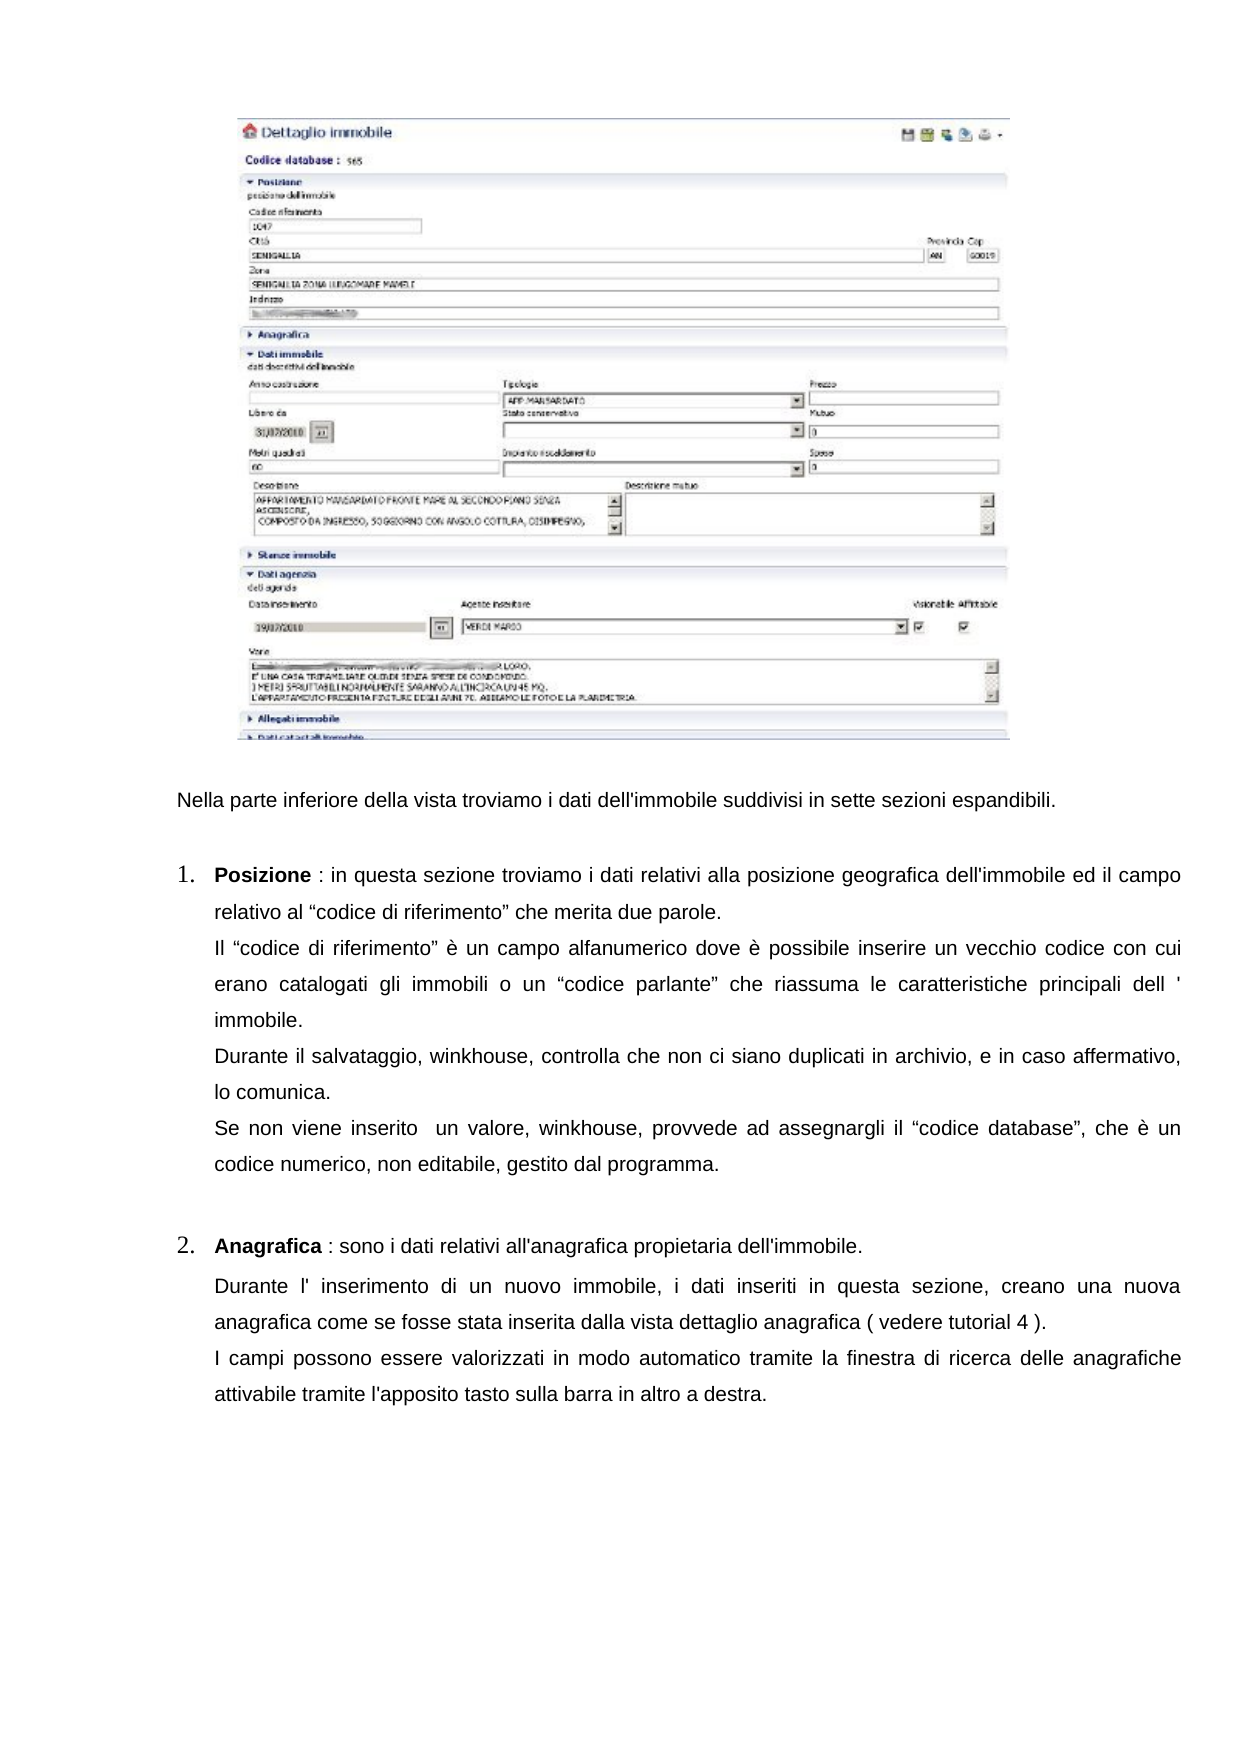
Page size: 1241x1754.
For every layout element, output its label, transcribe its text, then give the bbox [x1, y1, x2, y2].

list Il “codice di riferimento” è un campo alfanumerico dove è possibile inserire un vecchio codice con cui erano catalogati gli immobili o un “codice parlante” che riassuma le caratteristiche principali dell ' immobile. [177, 936, 1183, 1032]
list Nella parte inferiore della vista troviamo i dati dell'immobile suddivisi in sette sezioni espandibili. [139, 787, 1183, 811]
picture [237, 118, 1010, 740]
list Durante il salvataggio, winkhouse, controlla che non ci siano duplicati in archivio, e in caso affermativo, lo comunica. [177, 1044, 1183, 1104]
list Se non viene inserito un valore, winkhouse, provvede ad assegnargli il “codice database”, che è un codice numerico, non editabile, gestito dal programma. [177, 1116, 1183, 1176]
list Posizione : in questa sezione troviamo i dati relativi alla posizione geografica dell'immobile ed il campo relativo al “codice di riferimento” che merita due parole. [177, 859, 1183, 924]
list Anagrafica : sono i dati relativi all'anagrafica propietaria dell'immobile. [177, 1231, 1183, 1259]
list Durante l' inserimento di un nuovo immobile, i dati inseriti in questa sezione, creano una nuova anagrafica come se fosse stata inserita dalla vista dettaglio anagrafica ( vedere tutorial 4 ). [177, 1274, 1183, 1334]
list I campi possono essere valorizzati in modo automatico tramite la finestra di ricerca delle anagrafiche attivabile tramite l'apposito tasto sulla barra in altro a destra. [177, 1346, 1183, 1406]
